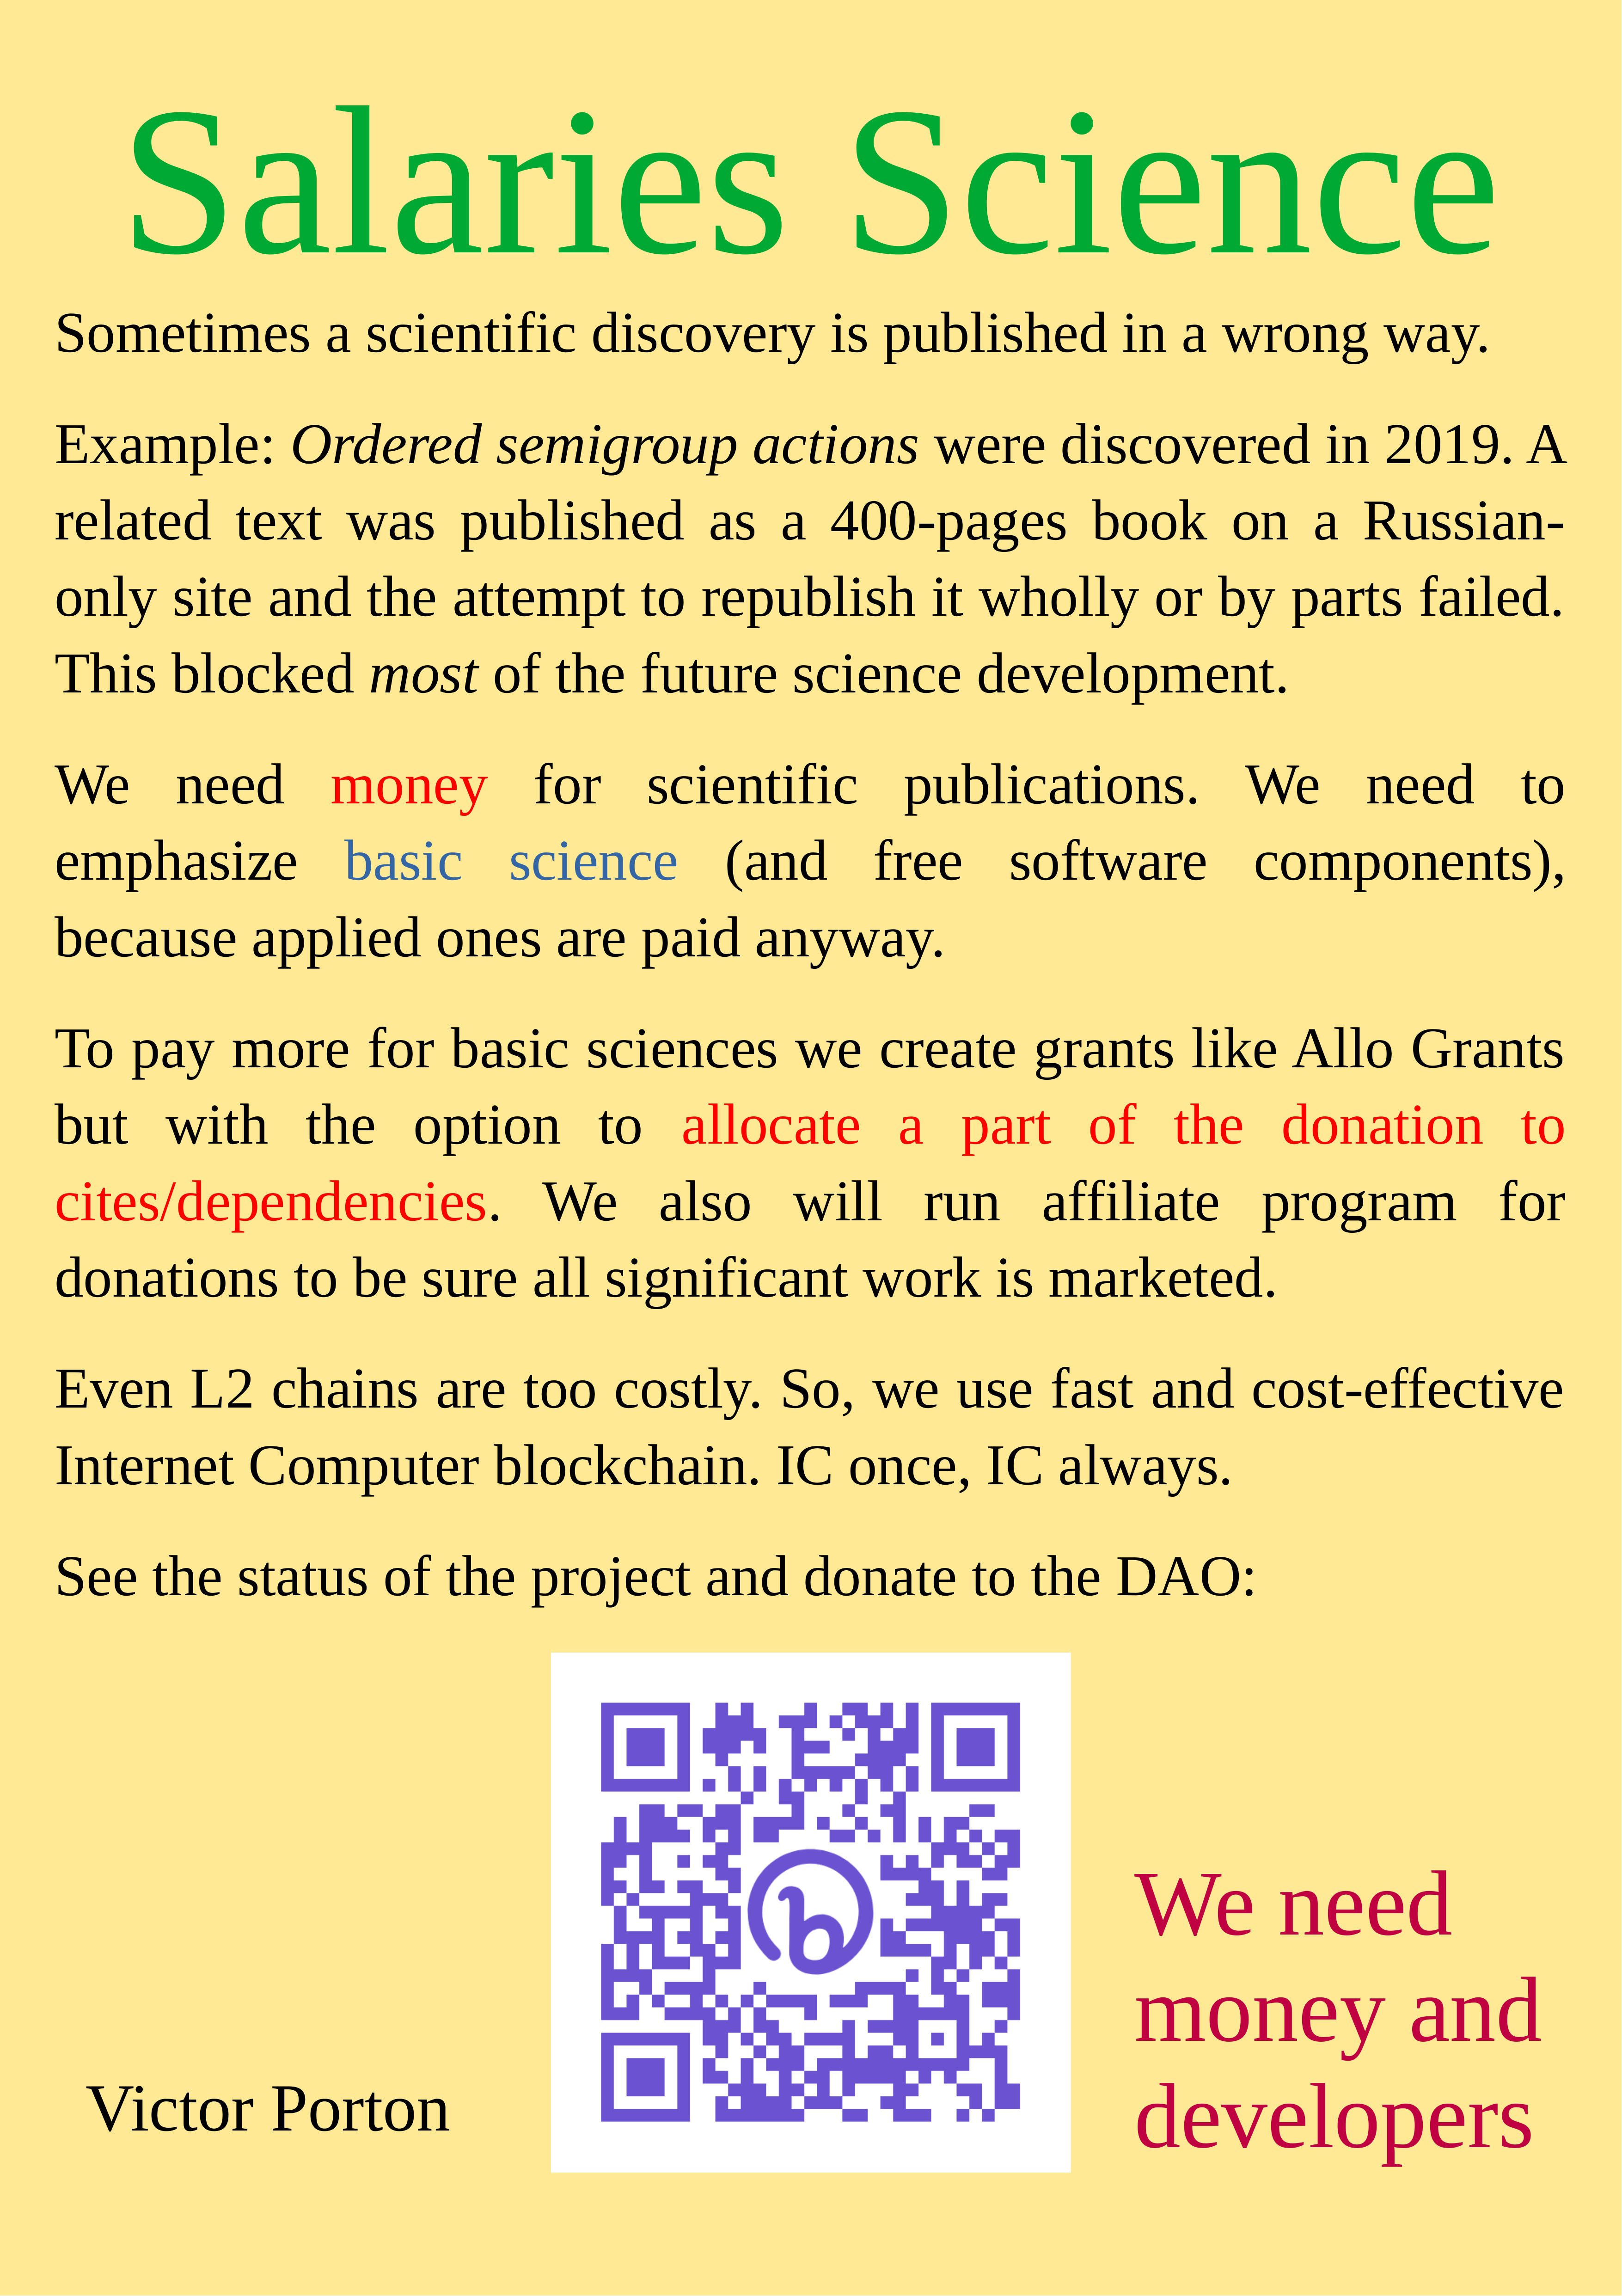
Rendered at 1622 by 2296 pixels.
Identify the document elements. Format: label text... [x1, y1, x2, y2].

text Sometimes a scientific discovery is published in a wrong way. [55, 298, 1567, 365]
text Salaries Science [55, 55, 1567, 298]
text Even L2 chains are too costly. So, we use fast and cost-effective Internet Computer blockchain. IC once, IC always. [55, 1354, 1567, 1497]
text Example: Ordered semigroup actions were discovered in 2019. A related text was published as a 400-pages book on a Russian-only site and the attempt to republish it wholly or by parts failed. This blocked most of the future science development. [55, 410, 1567, 705]
text To pay more for basic sciences we create grants like Allo Grants but with the option to allocate a part of the donation to cites/dependencies. We also will run affiliate program for donations to be sure all significant work is marketed. [55, 1014, 1567, 1309]
picture [551, 1653, 1071, 2173]
text We need money for scientific publications. We need to emphasize basic science (and free software components), because applied ones are paid anyway. [55, 750, 1567, 969]
text See the status of the project and donate to the DAO: [55, 1541, 1567, 1608]
